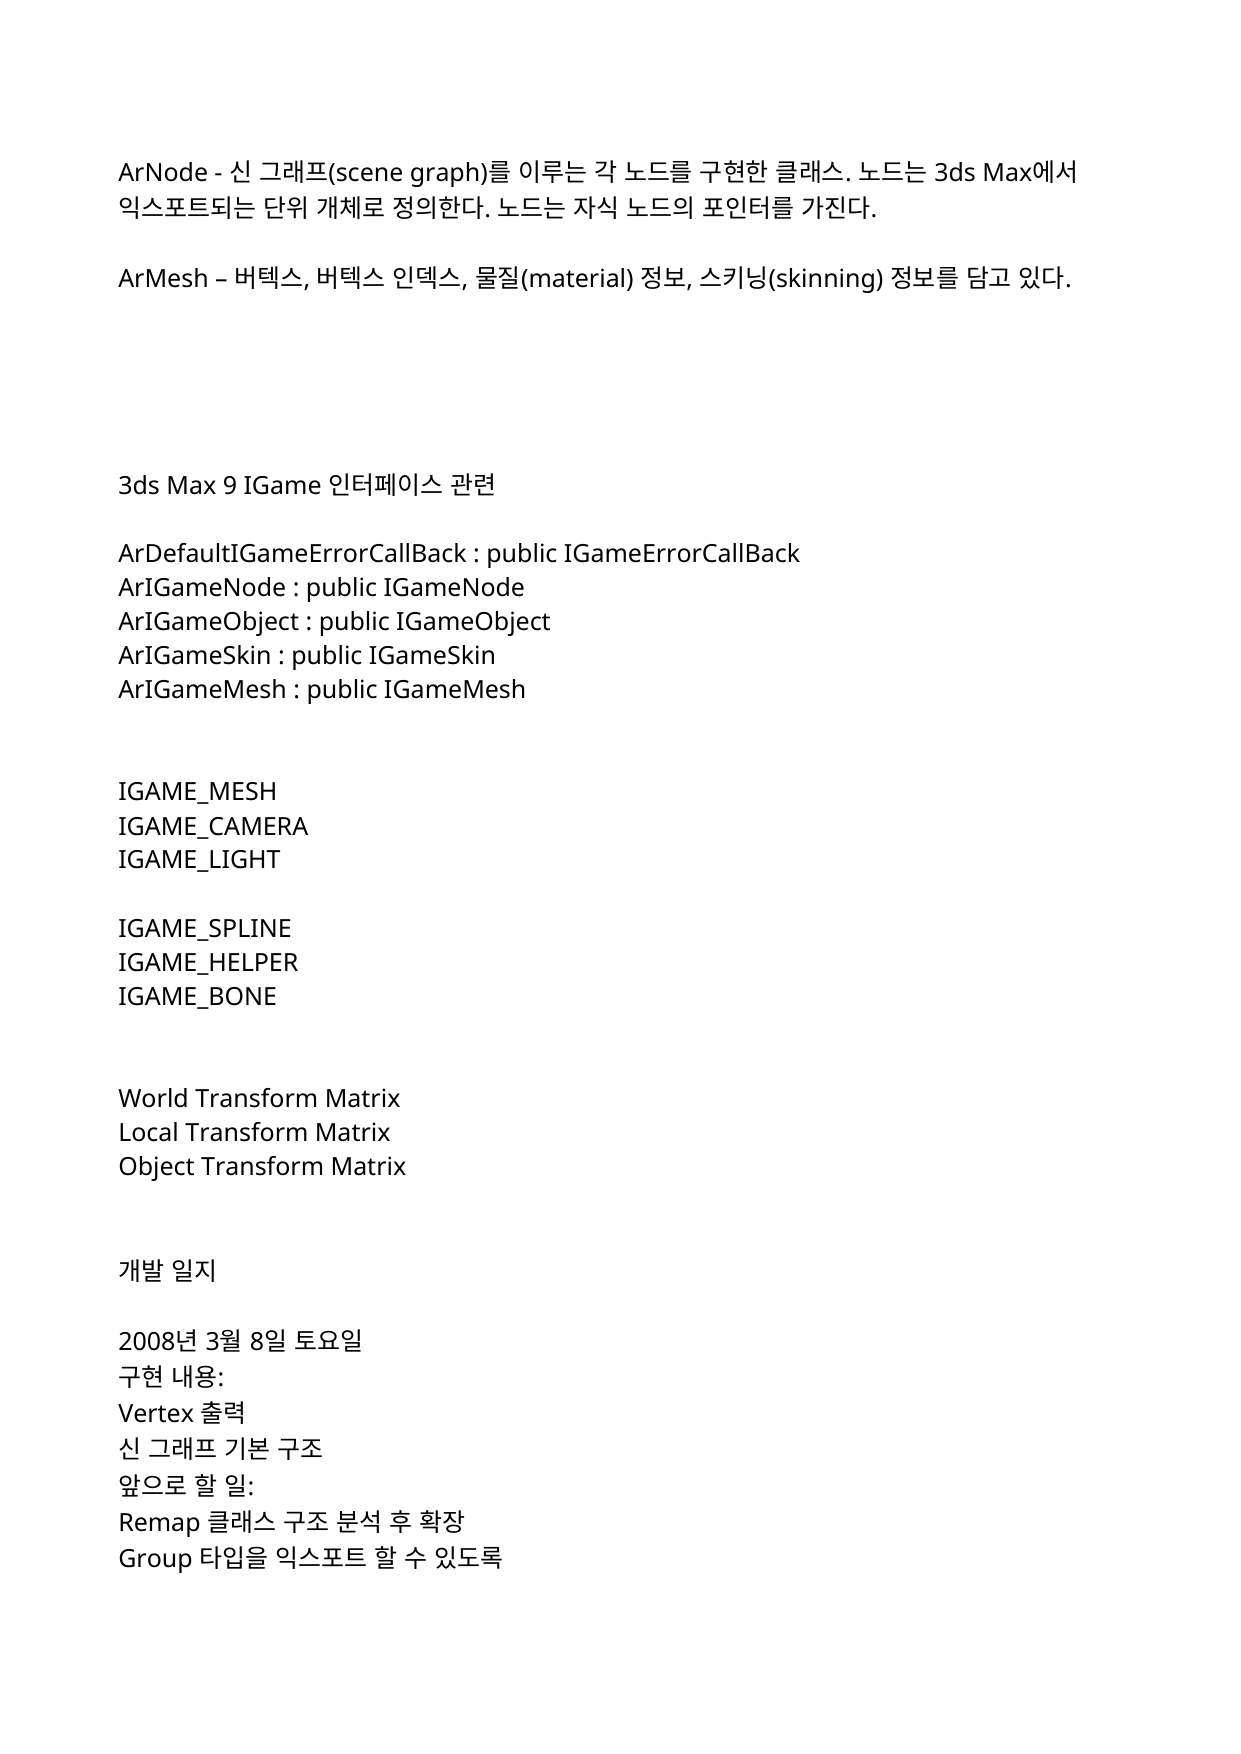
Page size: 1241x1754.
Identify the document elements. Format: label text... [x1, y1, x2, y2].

text 신 그래프 기본 구조 [118, 1430, 1122, 1466]
text 2008년 3월 8일 토요일 [118, 1321, 1122, 1357]
text ArIGameObject : public IGameObject [118, 604, 1122, 638]
text IGAME_MESH [118, 774, 1122, 808]
text IGAME_LIGHT [118, 842, 1122, 876]
text Object Transform Matrix [118, 1149, 1122, 1183]
text World Transform Matrix [118, 1081, 1122, 1115]
text IGAME_CAMERA [118, 808, 1122, 842]
text ArIGameSkin : public IGameSkin [118, 638, 1122, 672]
text Remap 클래스 구조 분석 후 확장 [118, 1502, 1122, 1539]
text ArNode - 신 그래프(scene graph)를 이루는 각 노드를 구현한 클래스. 노드는 3ds Max에서 익스포트되는 단위 개체로 정의한다. 노드는 자식 노드의 포인터를 가진다. [118, 152, 1122, 225]
text IGAME_SPLINE [118, 910, 1122, 944]
text IGAME_HELPER [118, 944, 1122, 978]
text ArIGameNode : public IGameNode [118, 570, 1122, 604]
text ArMesh – 버텍스, 버텍스 인덱스, 물질(material) 정보, 스키닝(skinning) 정보를 담고 있다. [118, 259, 1122, 295]
text Group 타입을 익스포트 할 수 있도록 [118, 1539, 1122, 1575]
text IGAME_BONE [118, 978, 1122, 1012]
text Vertex 출력 [118, 1394, 1122, 1430]
text Local Transform Matrix [118, 1115, 1122, 1149]
text 개발 일지 [118, 1251, 1122, 1287]
text 앞으로 할 일: [118, 1466, 1122, 1502]
text ArIGameMesh : public IGameMesh [118, 672, 1122, 706]
text ArDefaultIGameErrorCallBack : public IGameErrorCallBack [118, 536, 1122, 570]
text 구현 내용: [118, 1357, 1122, 1394]
text 3ds Max 9 IGame 인터페이스 관련 [118, 465, 1122, 502]
